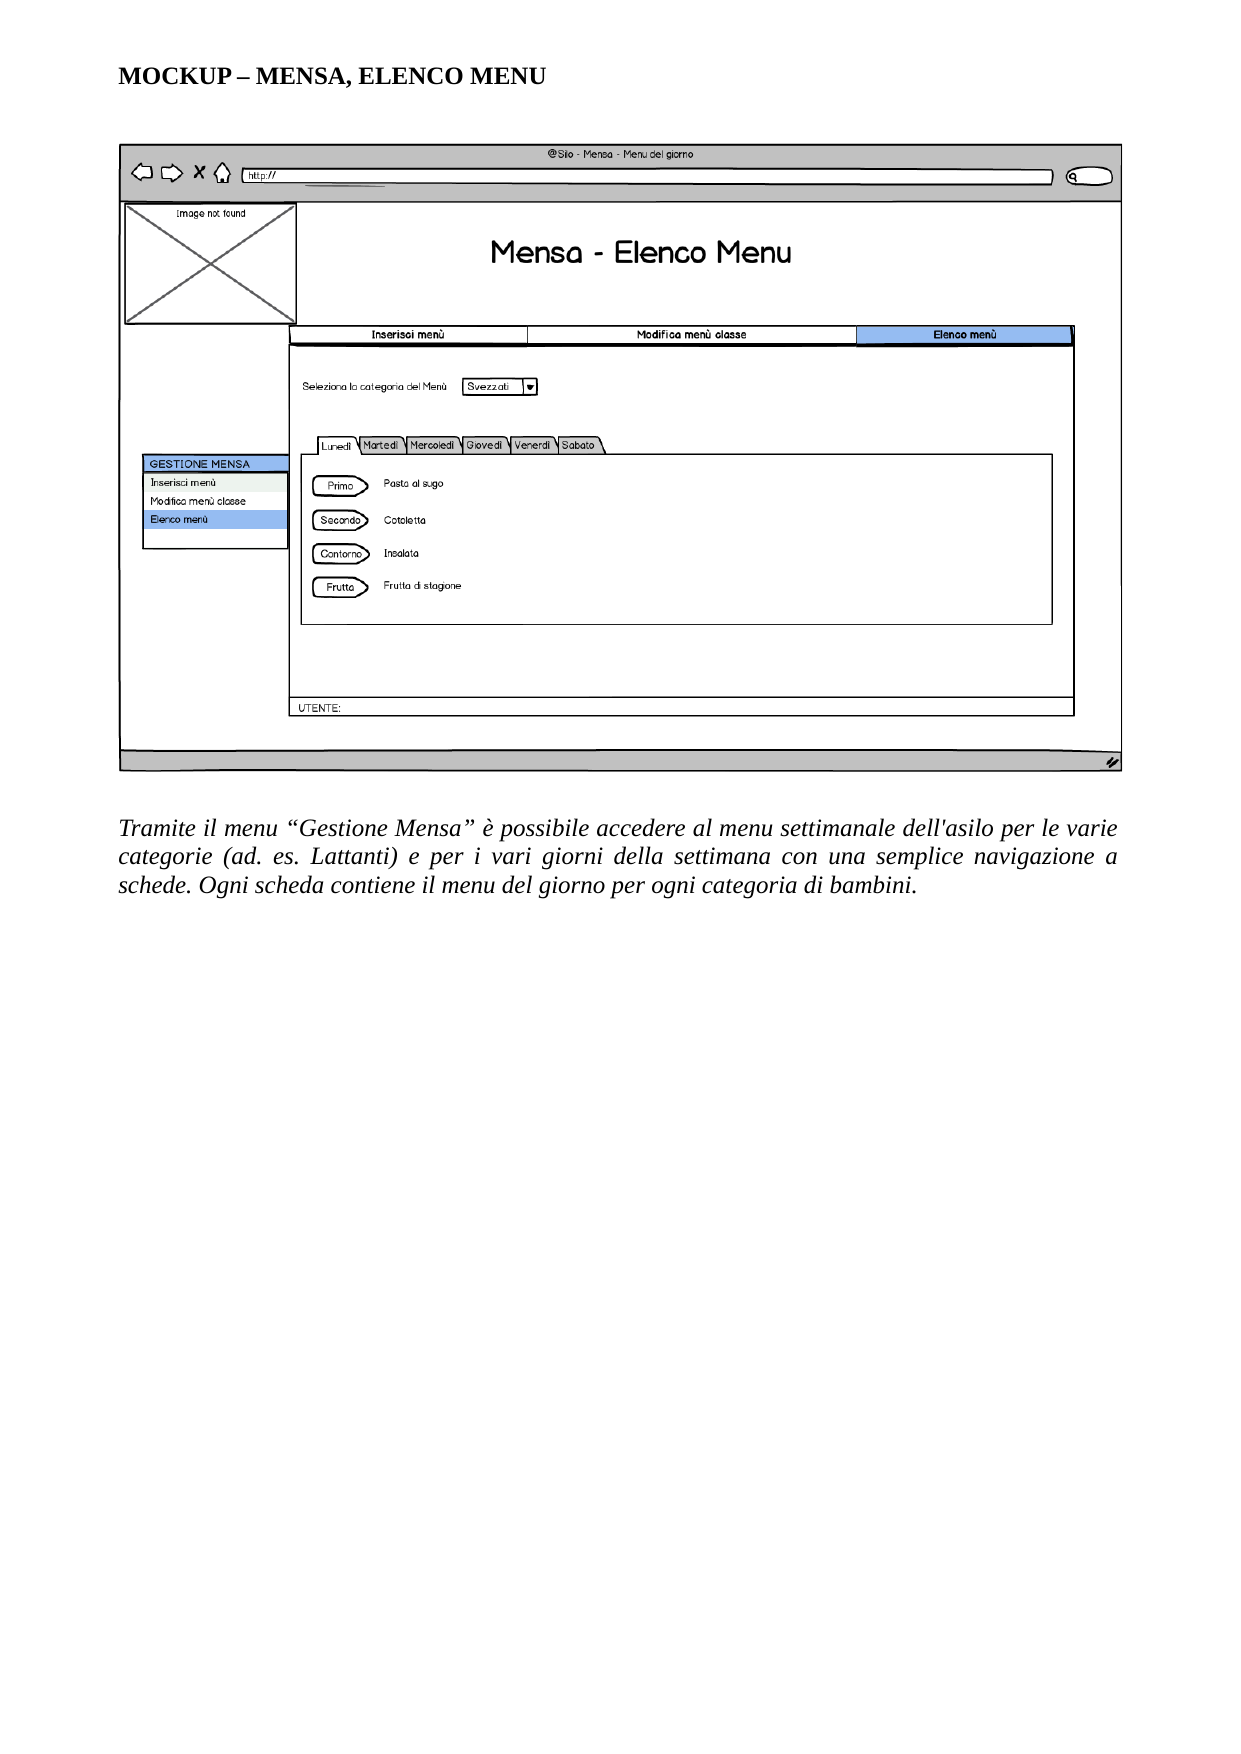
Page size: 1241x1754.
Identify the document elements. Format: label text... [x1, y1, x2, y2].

picture [118, 143, 1123, 772]
text MOCKUP – MENSA, ELENCO MENU [118, 61, 1122, 90]
text Tramite il menu “Gestione Mensa” è possibile accedere al menu settimanale dell'asilo per le varie categorie (ad. es. Lattanti) e per i vari giorni della settimana con una semplice navigazione a schede. Ogni scheda contiene il menu del giorno per ogni categoria di bambini. [118, 813, 1122, 899]
